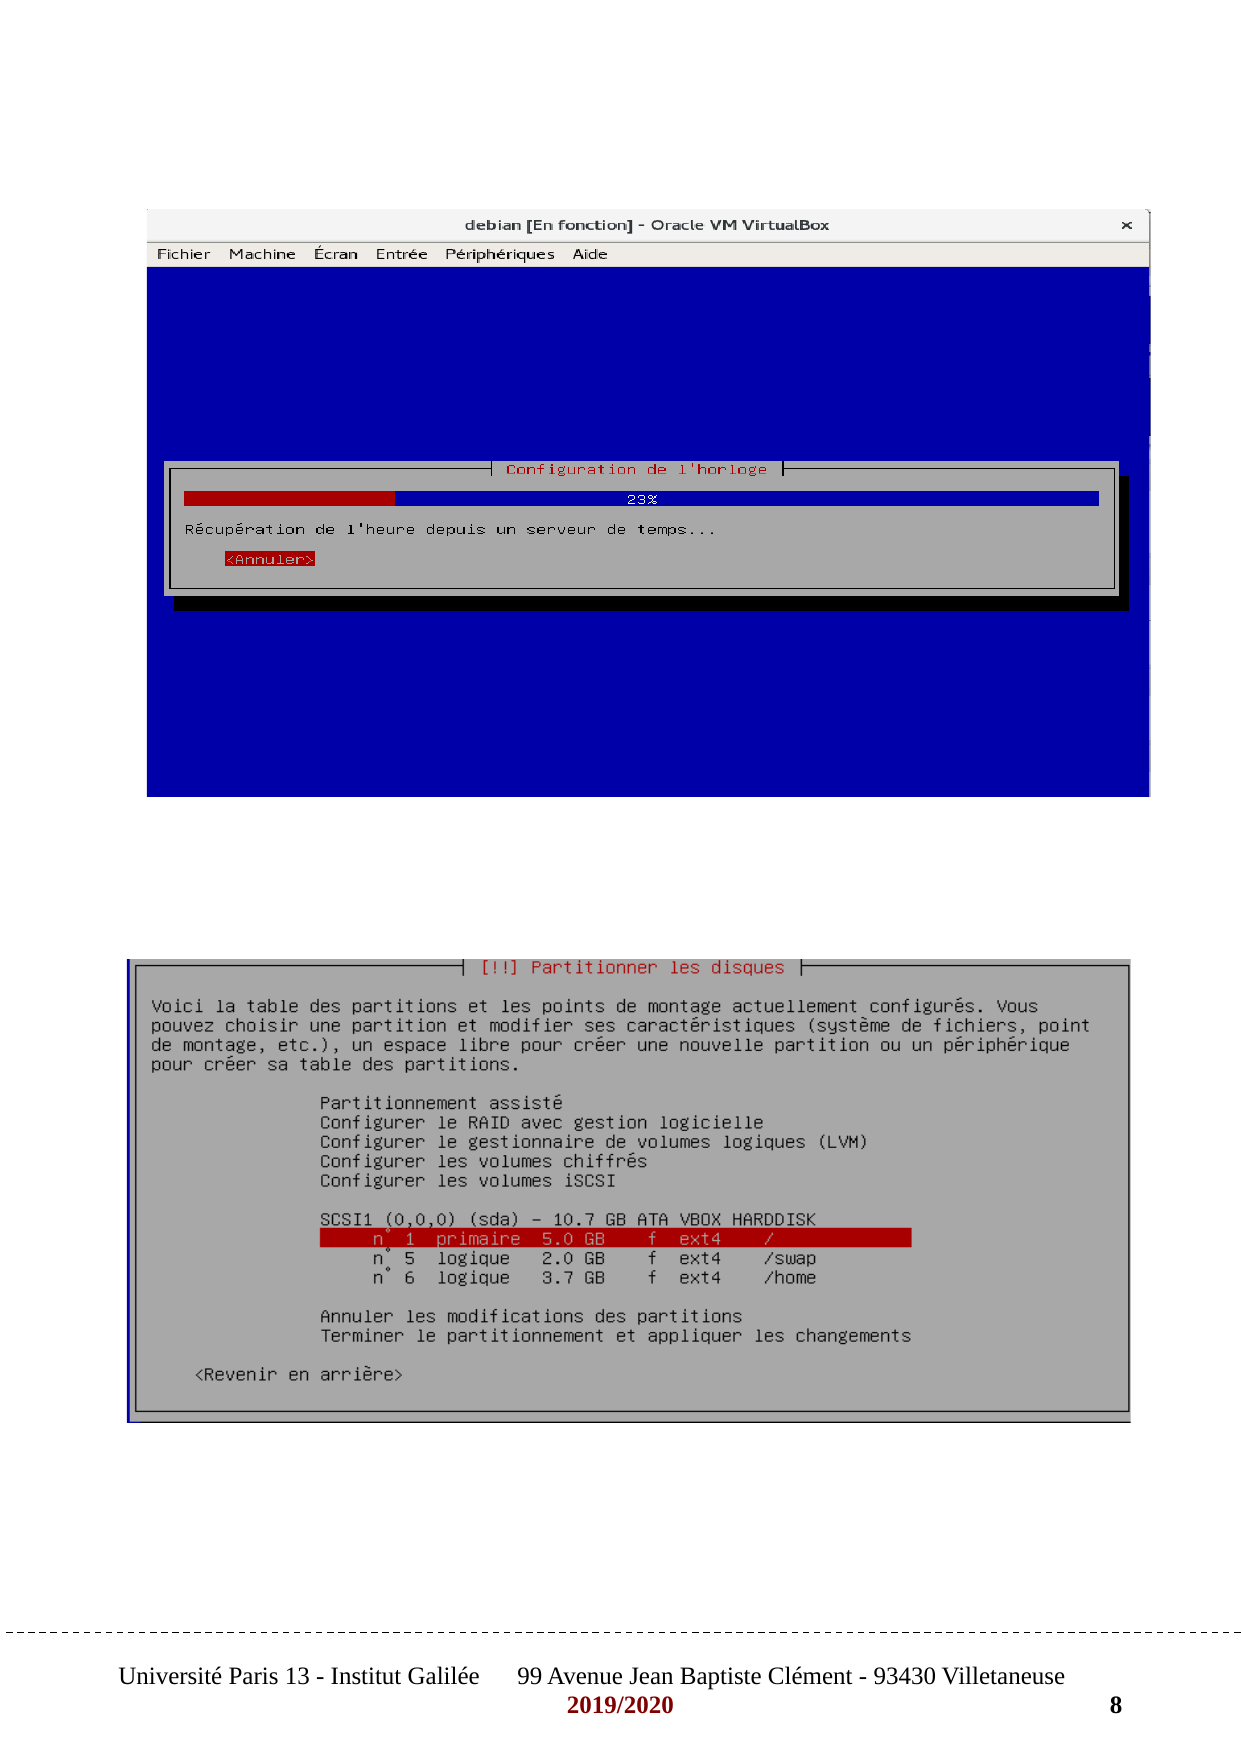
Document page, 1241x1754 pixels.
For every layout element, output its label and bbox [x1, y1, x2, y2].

picture [146, 209, 1151, 797]
picture [126, 959, 1131, 1423]
